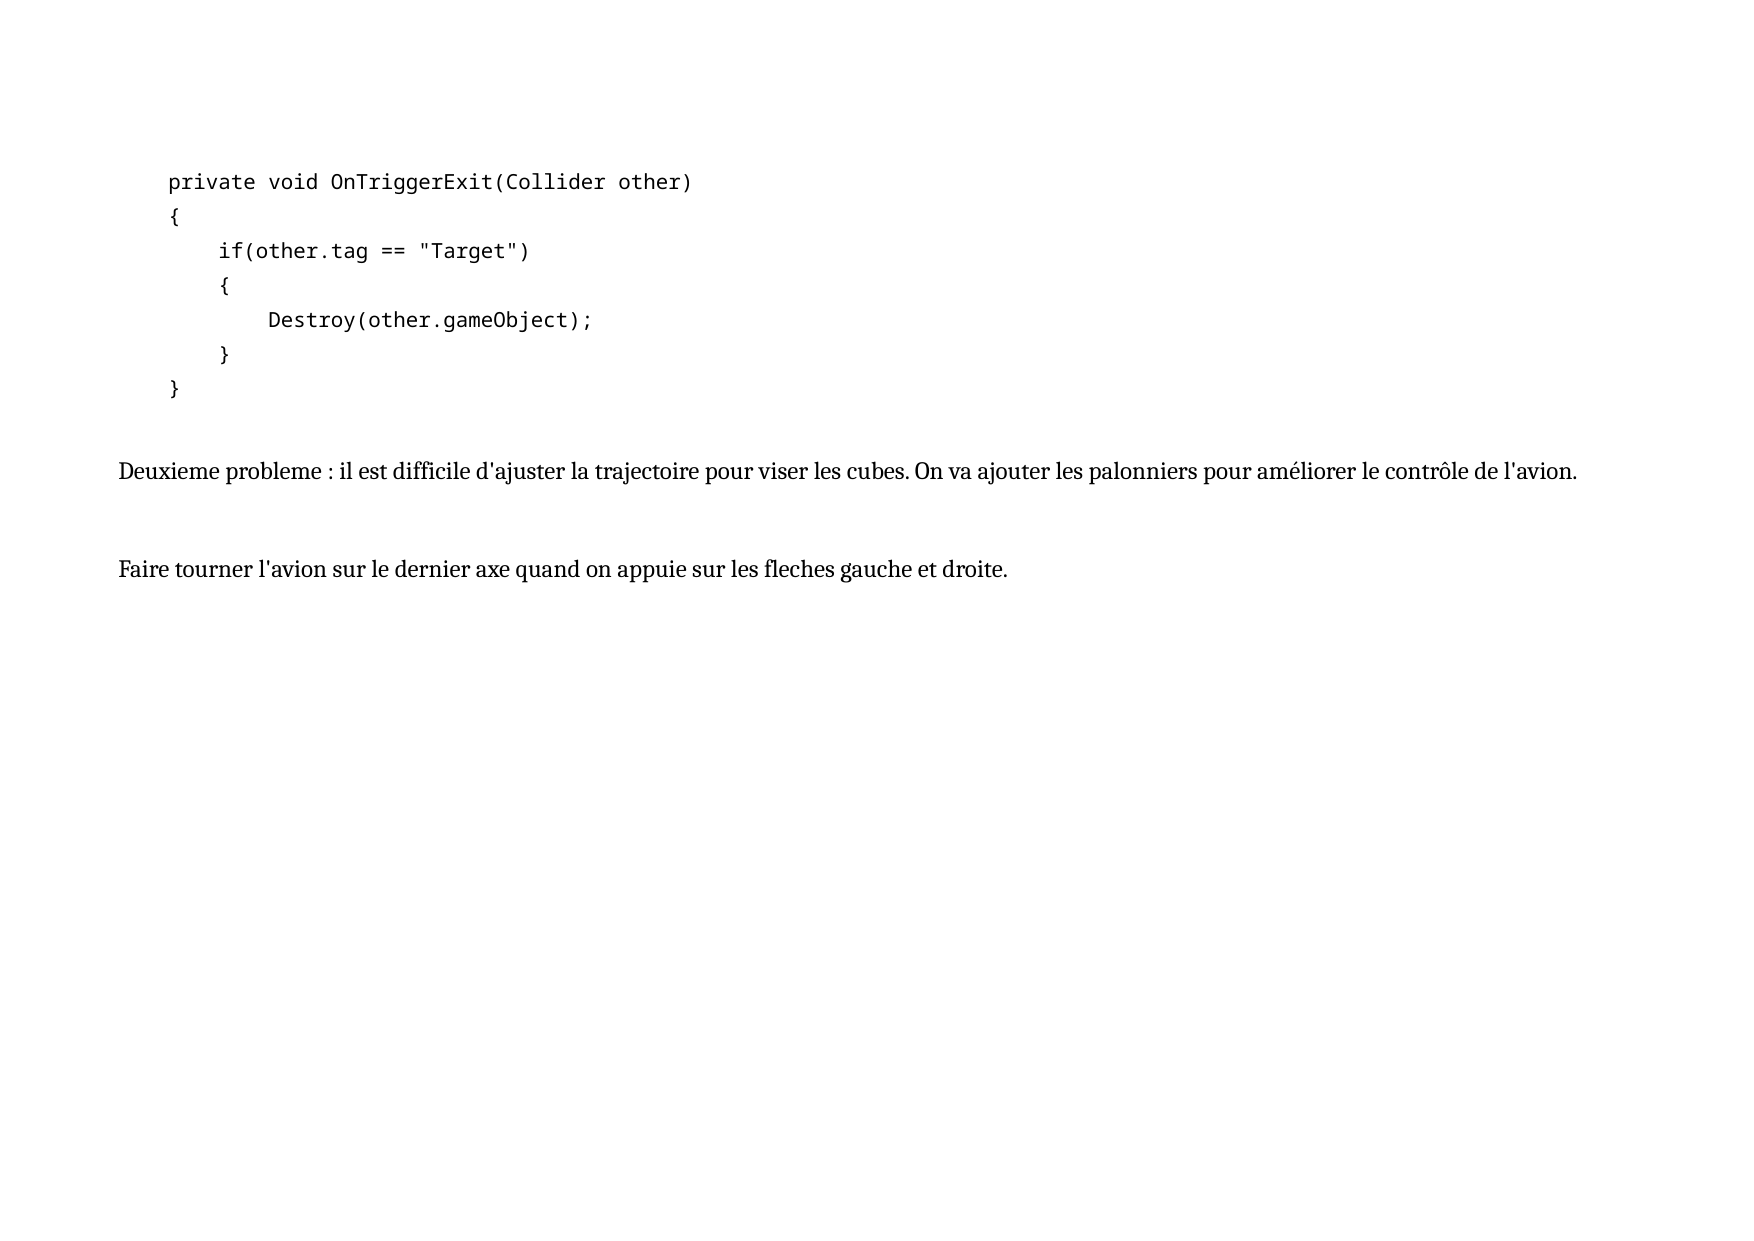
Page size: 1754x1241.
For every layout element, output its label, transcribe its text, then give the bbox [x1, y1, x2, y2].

text Destroy(other.gameObject); [118, 305, 1636, 333]
text Deuxieme probleme : il est difficile d'ajuster la trajectoire pour viser les cubes. On va ajouter les palonniers pour améliorer le contrôle de l'avion. [118, 457, 1636, 486]
text if(other.tag == "Target") [118, 236, 1636, 264]
text Faire tourner l'avion sur le dernier axe quand on appuie sur les fleches gauche et droite. [118, 555, 1636, 584]
text { [118, 202, 1636, 230]
text { [118, 270, 1636, 299]
text } [118, 373, 1636, 402]
text } [118, 339, 1636, 367]
text private void OnTriggerExit(Collider other) [118, 167, 1636, 196]
